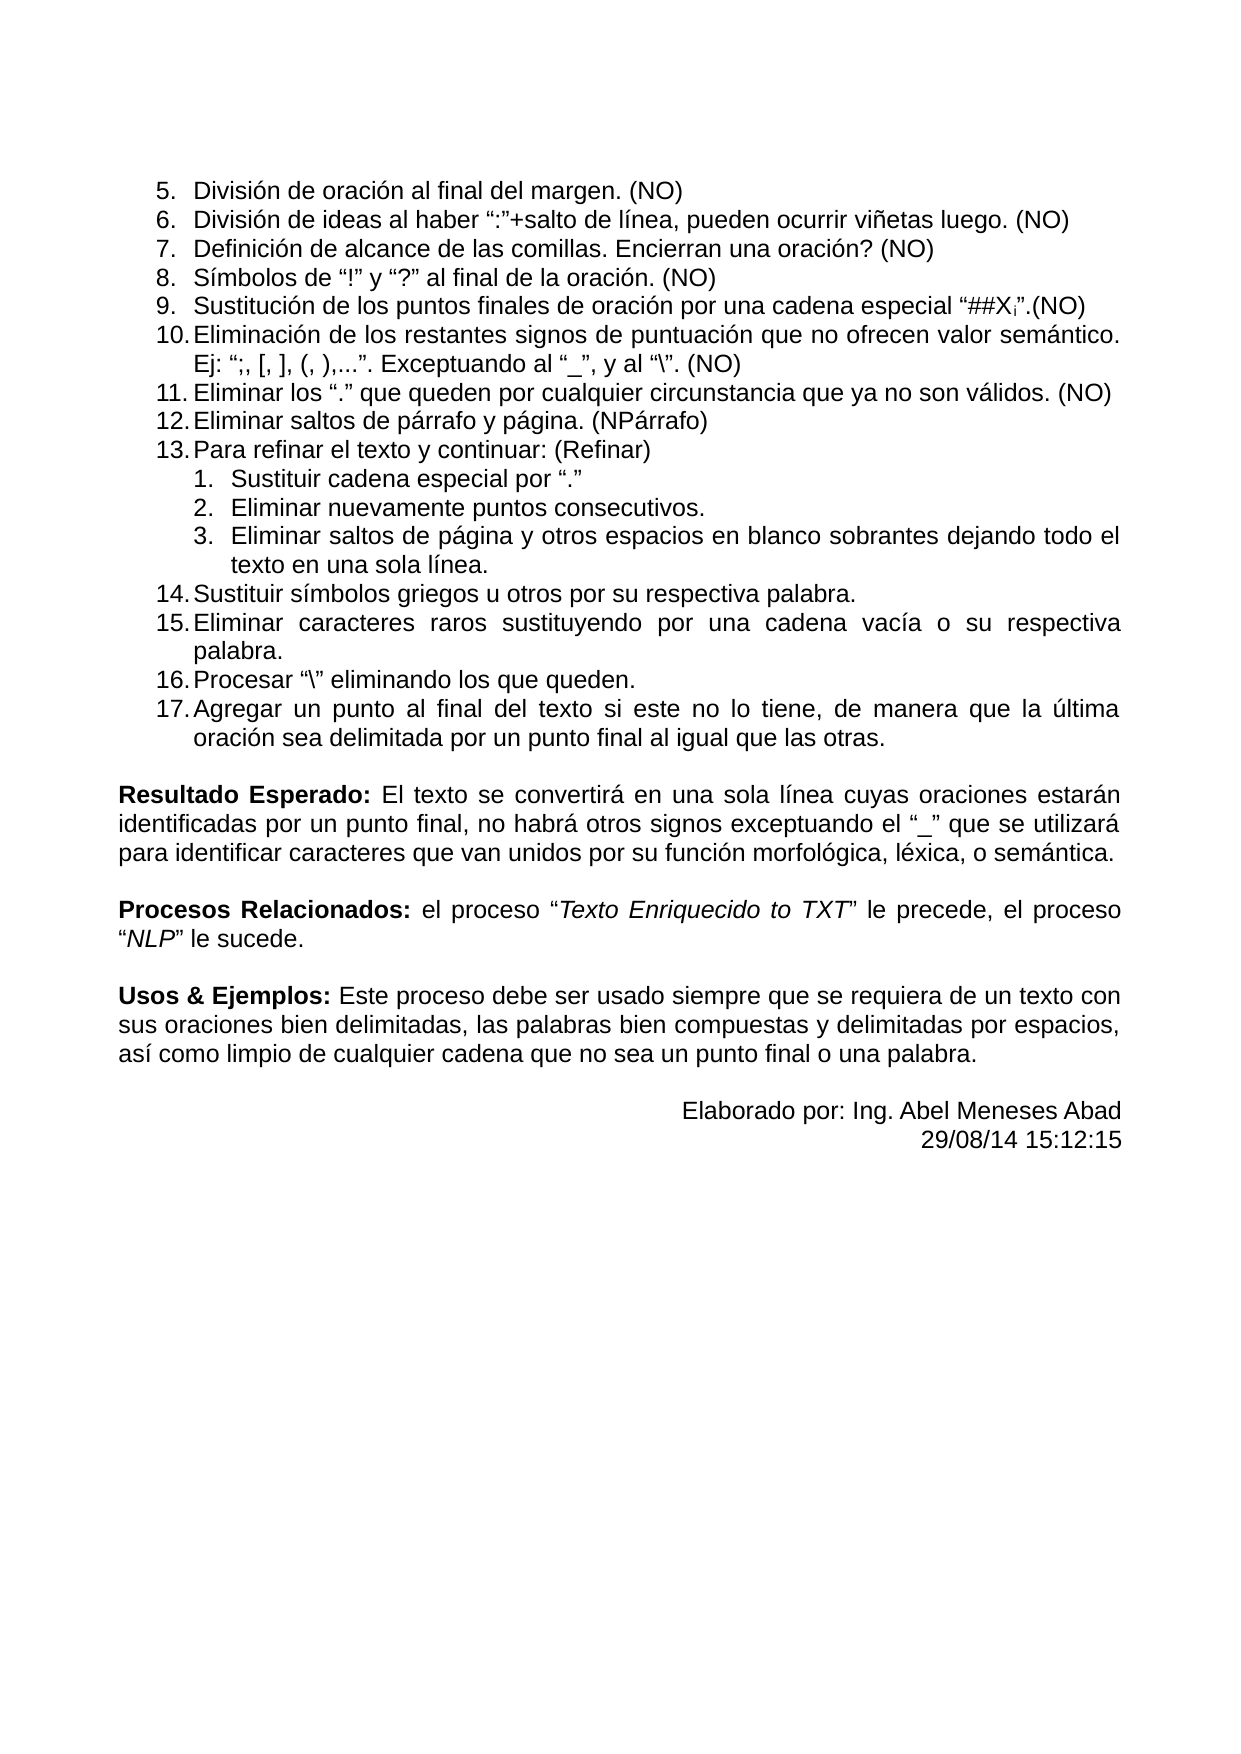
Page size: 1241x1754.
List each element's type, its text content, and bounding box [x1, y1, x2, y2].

list Para refinar el texto y continuar: (Refinar) [156, 435, 1122, 464]
text Usos & Ejemplos: Este proceso debe ser usado siempre que se requiera de un texto con sus oraciones bien delimitadas, las palabras bien compuestas y delimitadas por espacios, así como limpio de cualquier cadena que no sea un punto final o una palabra. [118, 981, 1122, 1068]
list Definición de alcance de las comillas. Encierran una oración? (NO) [156, 234, 1122, 263]
text Elaborado por: Ing. Abel Meneses Abad [118, 1096, 1122, 1125]
text Procesos Relacionados: el proceso “Texto Enriquecido to TXT” le precede, el proceso “NLP” le sucede. [118, 895, 1122, 953]
list Eliminar los “.” que queden por cualquier circunstancia que ya no son válidos. (NO) [156, 378, 1122, 406]
list Agregar un punto al final del texto si este no lo tiene, de manera que la última oración sea delimitada por un punto final al igual que las otras. [156, 694, 1122, 751]
text 29/08/14 15:12:15 [118, 1125, 1122, 1154]
list Eliminar nuevamente puntos consecutivos. [193, 493, 1122, 521]
list Sustituir cadena especial por “.” [193, 464, 1122, 493]
list Eliminar saltos de página y otros espacios en blanco sobrantes dejando todo el texto en una sola línea. [193, 521, 1122, 579]
list Eliminar caracteres raros sustituyendo por una cadena vacía o su respectiva palabra. [156, 608, 1122, 665]
list Símbolos de “!” y “?” al final de la oración. (NO) [156, 263, 1122, 291]
text Resultado Esperado: El texto se convertirá en una sola línea cuyas oraciones estarán identificadas por un punto final, no habrá otros signos exceptuando el “_” que se utilizará para identificar caracteres que van unidos por su función morfológica, léxica, o semántica. [118, 780, 1122, 866]
list Eliminación de los restantes signos de puntuación que no ofrecen valor semántico. Ej: “;, [, ], (, ),...”. Exceptuando al “_”, y al “\”. (NO) [156, 320, 1122, 378]
list División de ideas al haber “:”+salto de línea, pueden ocurrir viñetas luego. (NO) [156, 205, 1122, 234]
list Sustitución de los puntos finales de oración por una cadena especial “##Xi”.(NO) [156, 291, 1122, 320]
list Eliminar saltos de párrafo y página. (NPárrafo) [156, 406, 1122, 435]
list División de oración al final del margen. (NO) [156, 176, 1122, 205]
list Sustituir símbolos griegos u otros por su respectiva palabra. [156, 579, 1122, 608]
list Procesar “\” eliminando los que queden. [156, 665, 1122, 694]
